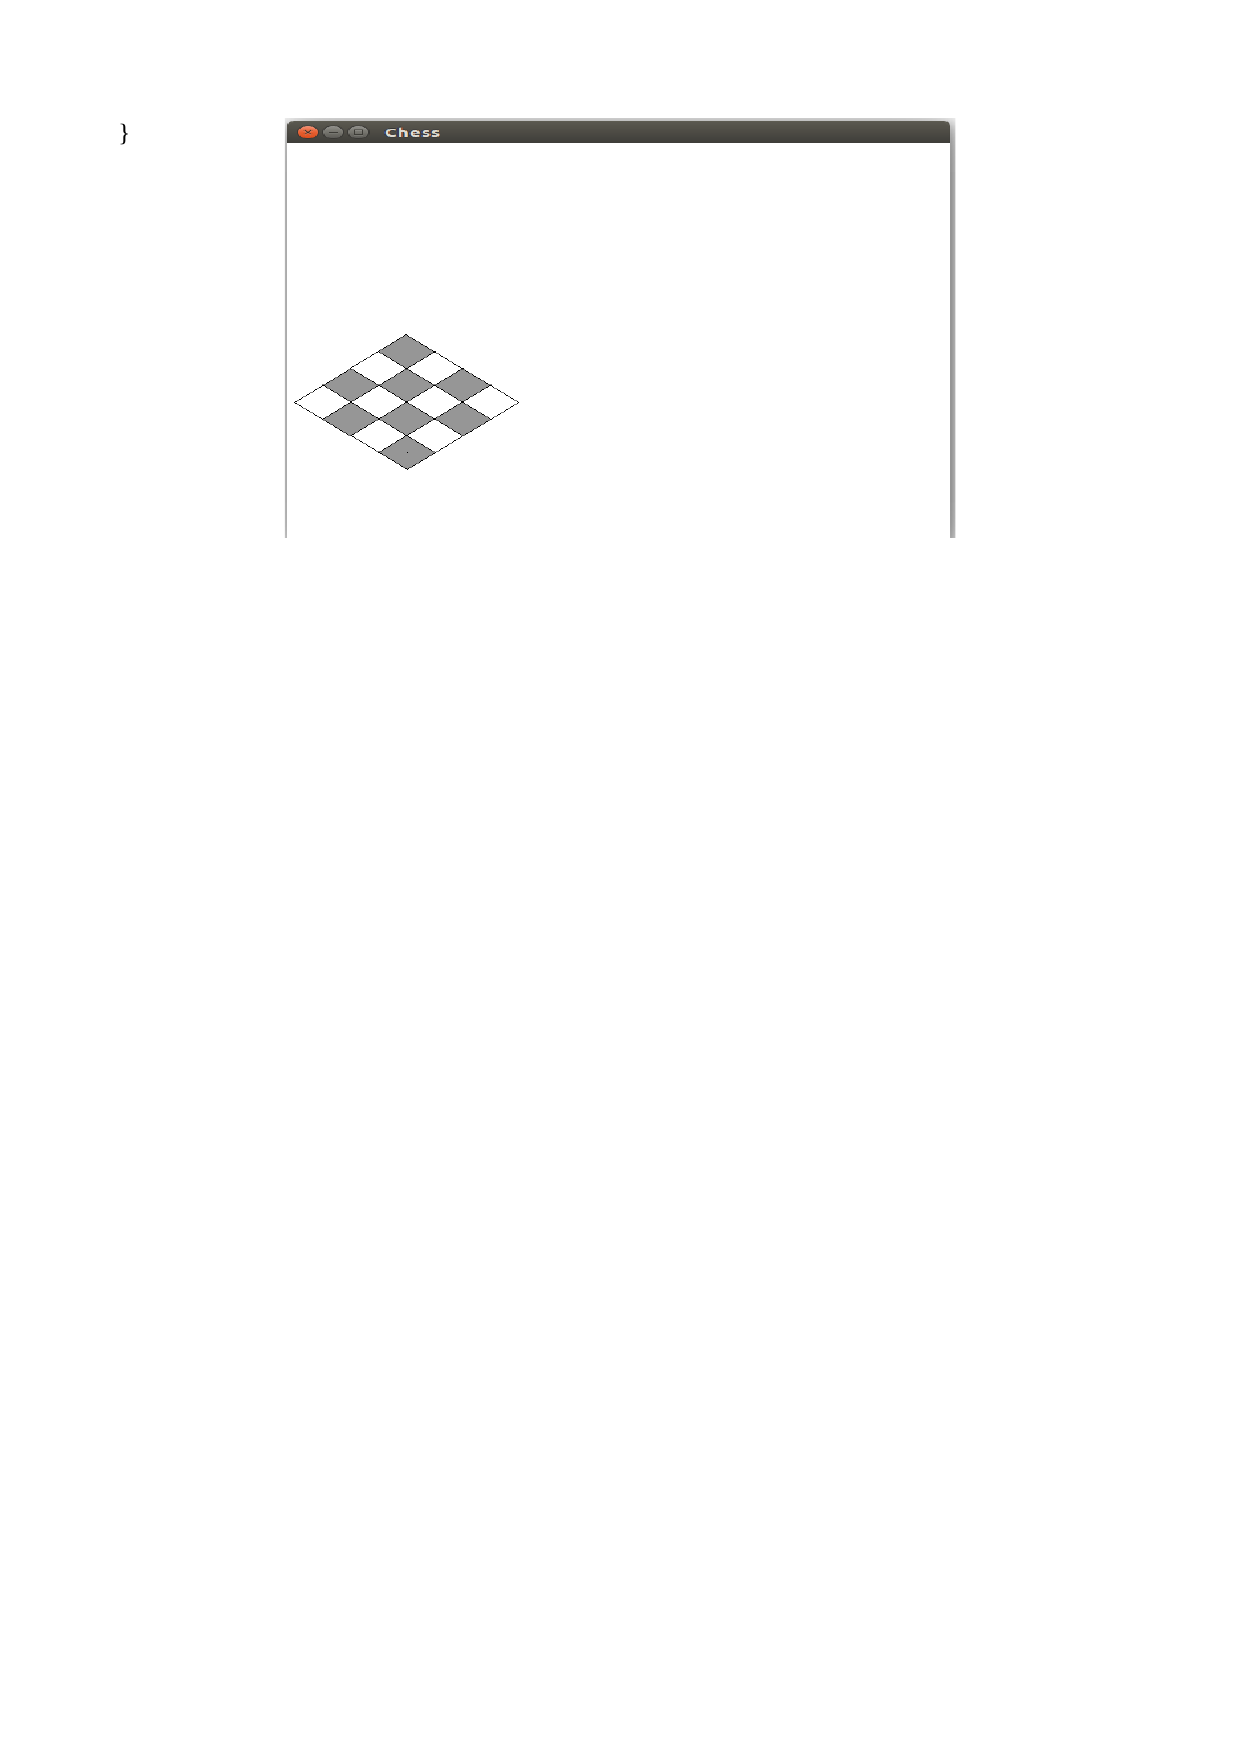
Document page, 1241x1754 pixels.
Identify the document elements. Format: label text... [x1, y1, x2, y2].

picture [284, 118, 956, 538]
text [956, 118, 1122, 147]
text } [118, 118, 284, 147]
